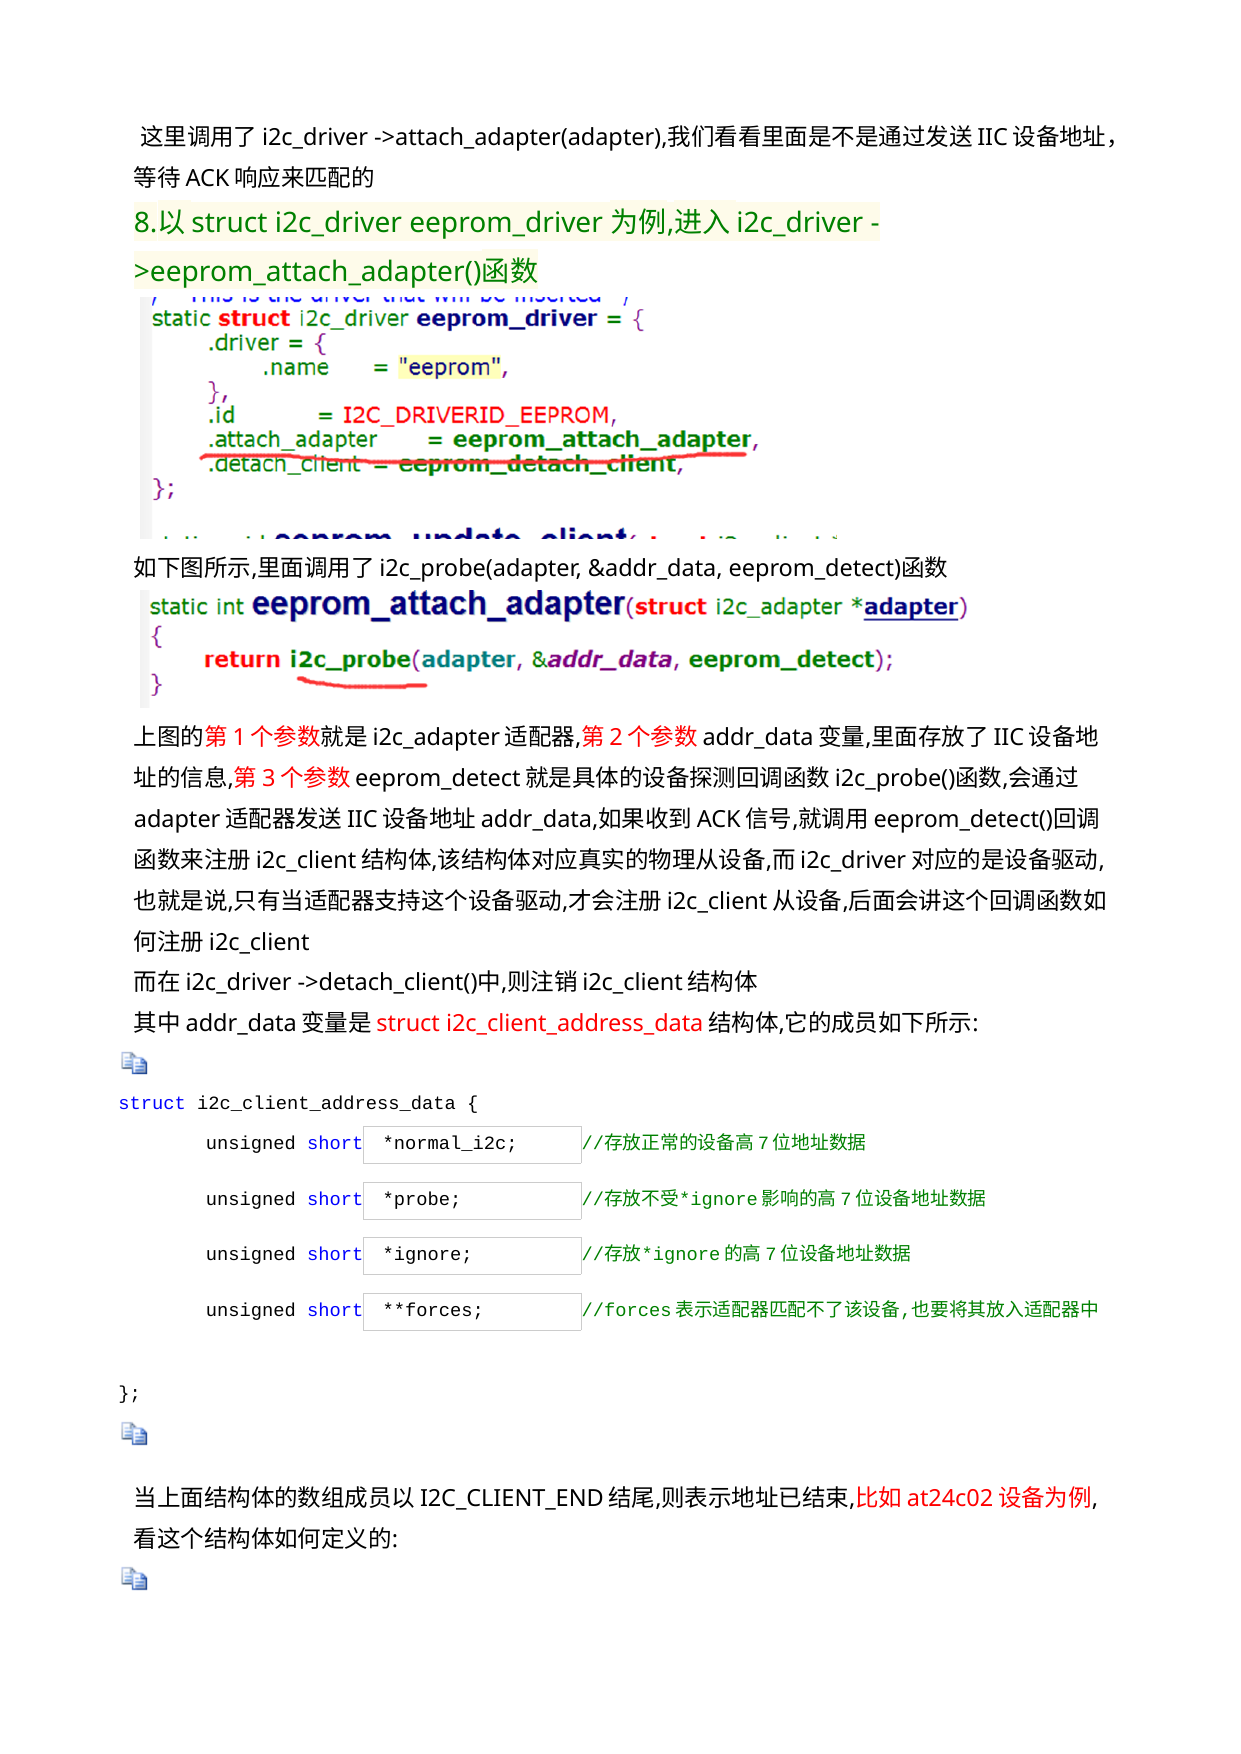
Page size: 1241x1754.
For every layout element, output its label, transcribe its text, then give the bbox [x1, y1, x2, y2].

text struct i2c_client_address_data { [118, 1094, 1122, 1115]
text 当上面结构体的数组成员以I2C_CLIENT_END结尾,则表示地址已结束,比如at24c02设备为例,看这个结构体如何定义的: [134, 1479, 1106, 1554]
text **forces; [364, 1294, 581, 1330]
text }; [118, 1384, 1122, 1405]
text *probe; [364, 1183, 581, 1219]
picture [118, 1045, 153, 1080]
text 如下图所示,里面调用了i2c_probe(adapter, &addr_data, eeprom_detect)函数 [134, 549, 1106, 583]
text unsigned short [118, 1126, 363, 1163]
text 这里调用了i2c_driver ->attach_adapter(adapter),我们看看里面是不是通过发送IIC设备地址，等待ACK响应来匹配的 [134, 118, 1106, 193]
text unsigned short [118, 1293, 363, 1330]
text *normal_i2c; [364, 1127, 581, 1163]
text 8.以struct i2c_driver eeprom_driver 为例,进入i2c_driver ->eeprom_attach_adapter()函数 [134, 200, 1106, 289]
text 而在i2c_driver ->detach_client()中,则注销i2c_client结构体 [134, 964, 1106, 998]
text 其中addr_data变量是struct i2c_client_address_data结构体,它的成员如下所示: [134, 1004, 1106, 1038]
picture [118, 1415, 153, 1451]
text //forces表示适配器匹配不了该设备,也要将其放入适配器中 [582, 1293, 1122, 1330]
picture [140, 297, 837, 539]
picture [118, 1560, 153, 1596]
text unsigned short [118, 1182, 363, 1219]
text unsigned short [118, 1237, 363, 1274]
text 上图的第1个参数就是i2c_adapter适配器,第2个参数addr_data变量,里面存放了IIC设备地址的信息,第3个参数eeprom_detect就是具体的设备探测回调函数i2c_probe()函数,会通过adapter适配器发送IIC设备地址addr_data,如果收到ACK信号,就调用eeprom_detect()回调函数来注册i2c_client结构体,该结构体对应真实的物理从设备,而i2c_driver对应的是设备驱动,也就是说,只有当适配器支持这个设备驱动,才会注册i2c_client从设备,后面会讲这个回调函数如何注册i2c_client [134, 719, 1106, 957]
text //存放正常的设备高7位地址数据 [582, 1126, 1122, 1163]
picture [140, 590, 1001, 708]
text *ignore; [364, 1238, 581, 1274]
text //存放*ignore的高7位设备地址数据 [582, 1237, 1122, 1274]
text //存放不受*ignore影响的高7位设备地址数据 [582, 1182, 1122, 1219]
